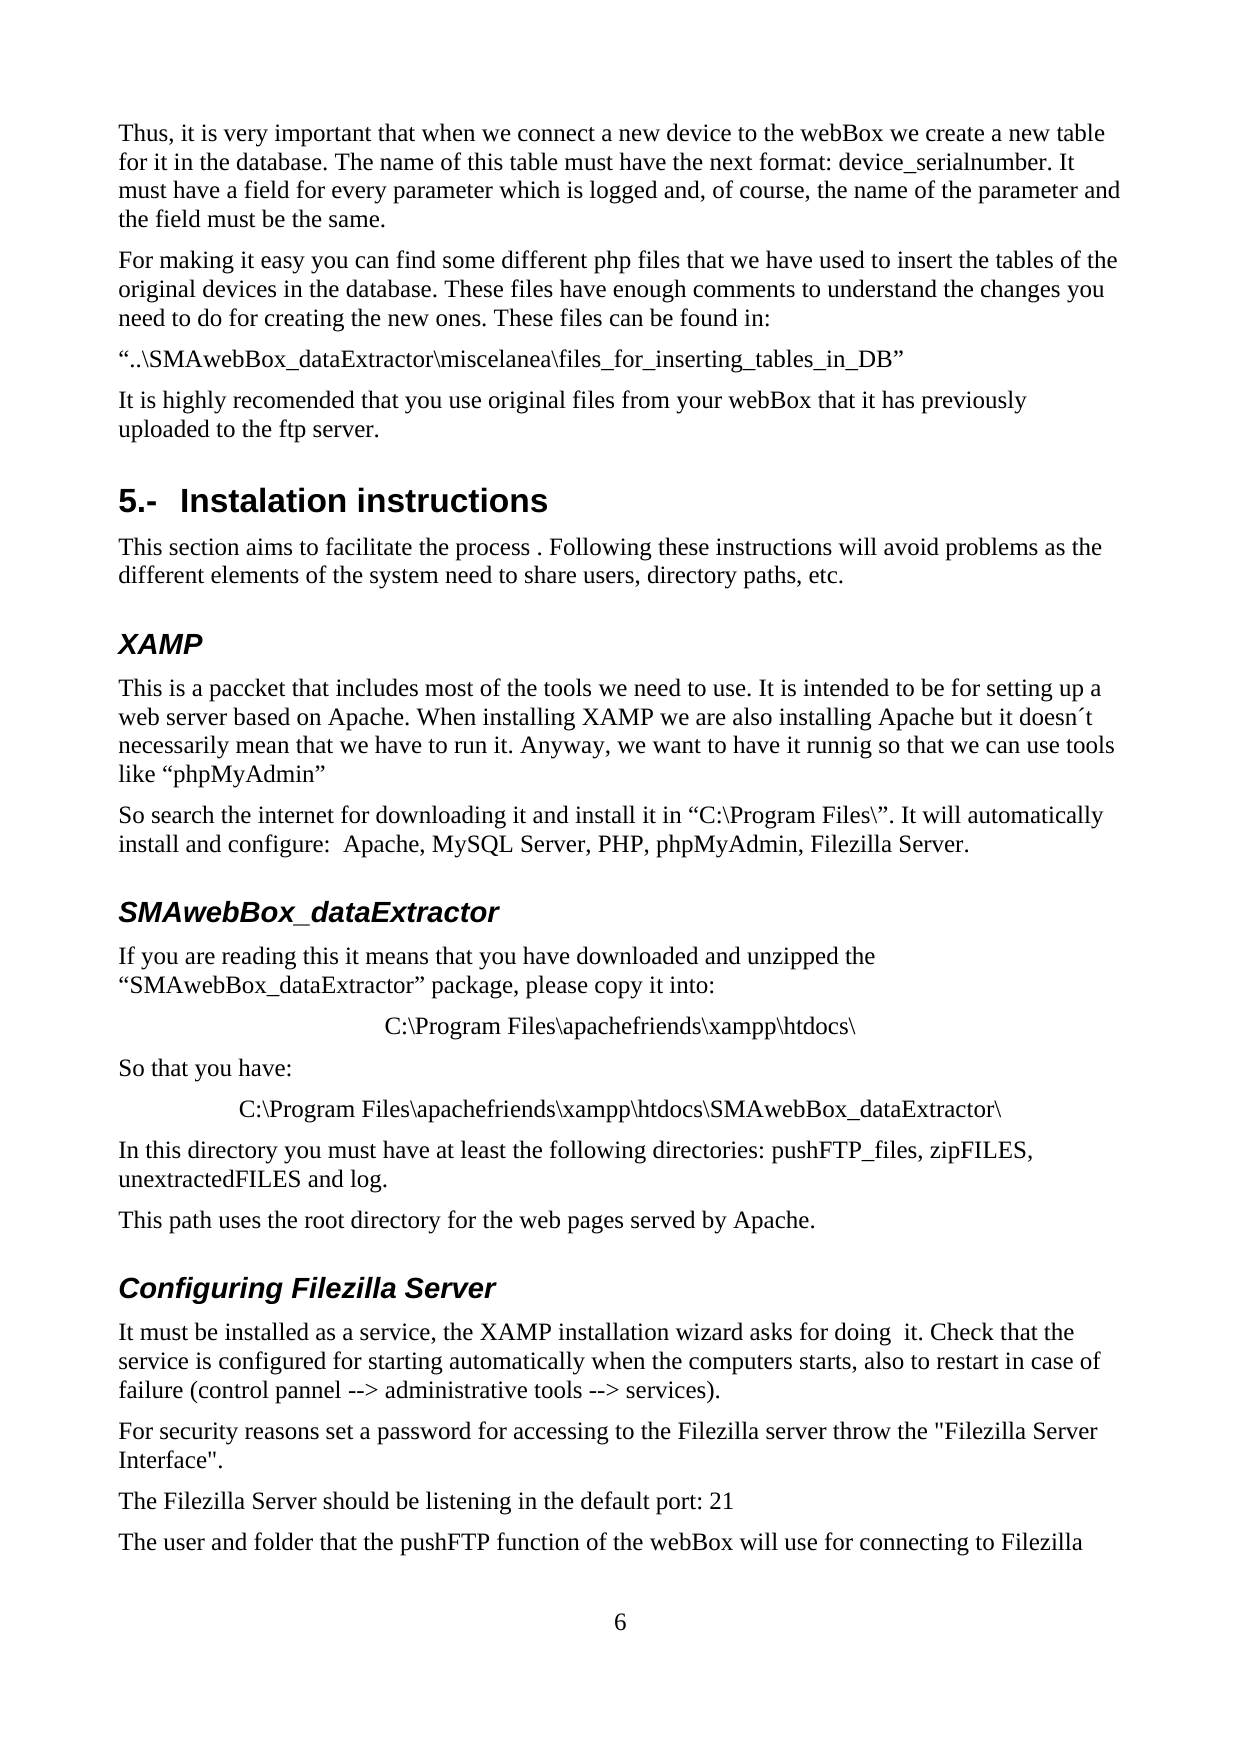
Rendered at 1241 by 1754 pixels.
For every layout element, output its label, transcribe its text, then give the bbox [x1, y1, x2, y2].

subtitle SMAwebBox_dataExtractor [118, 895, 1122, 929]
subtitle Instalation instructions [118, 481, 1122, 519]
subtitle XAMP [118, 627, 1122, 660]
text For making it easy you can find some different php files that we have used to insert the tables of the original devices in the database. These files have enough comments to understand the changes you need to do for creating the new ones. These files can be found in: [118, 246, 1122, 332]
text C:\Program Files\apachefriends\xampp\htdocs\ [118, 1011, 1122, 1040]
subtitle Configuring Filezilla Server [118, 1271, 1122, 1305]
text In this directory you must have at least the following directories: pushFTP_files, zipFILES, unextractedFILES and log. [118, 1135, 1122, 1193]
text It must be installed as a service, the XAMP installation wizard asks for doing it. Check that the service is configured for starting automatically when the computers starts, also to restart in case of failure (control pannel --> administrative tools --> services). [118, 1317, 1122, 1404]
text The Filezilla Server should be listening in the default port: 21 [118, 1486, 1122, 1515]
text C:\Program Files\apachefriends\xampp\htdocs\SMAwebBox_dataExtractor\ [118, 1094, 1122, 1123]
list This is a paccket that includes most of the tools we need to use. It is intended to be for setting up a web server based on Apache. When installing XAMP we are also installing Apache but it doesn´t necessarily mean that we have to run it. Anyway, we want to have it runnig so that we can use tools like “phpMyAdmin” [118, 673, 1122, 788]
text Thus, it is very important that when we connect a new device to the webBox we create a new table for it in the database. The name of this table must have the next format: device_serialnumber. It must have a field for every parameter which is logged and, of course, the name of the parameter and the field must be the same. [118, 118, 1122, 233]
text The user and folder that the pushFTP function of the webBox will use for connecting to Filezilla [118, 1527, 1122, 1556]
text “..\SMAwebBox_dataExtractor\miscelanea\files_for_inserting_tables_in_DB” [118, 344, 1122, 373]
list So search the internet for downloading it and install it in “C:\Program Files\”. It will automatically install and configure: Apache, MySQL Server, PHP, phpMyAdmin, Filezilla Server. [118, 800, 1122, 858]
text For security reasons set a password for accessing to the Filezilla server throw the "Filezilla Server Interface". [118, 1416, 1122, 1474]
text If you are reading this it means that you have downloaded and unzipped the “SMAwebBox_dataExtractor” package, please copy it into: [118, 941, 1122, 999]
text This path uses the root directory for the web pages served by Apache. [118, 1205, 1122, 1234]
text It is highly recomended that you use original files from your webBox that it has previously uploaded to the ftp server. [118, 386, 1122, 443]
text So that you have: [118, 1053, 1122, 1081]
text This section aims to facilitate the process . Following these instructions will avoid problems as the different elements of the system need to share users, directory paths, etc. [118, 532, 1122, 589]
